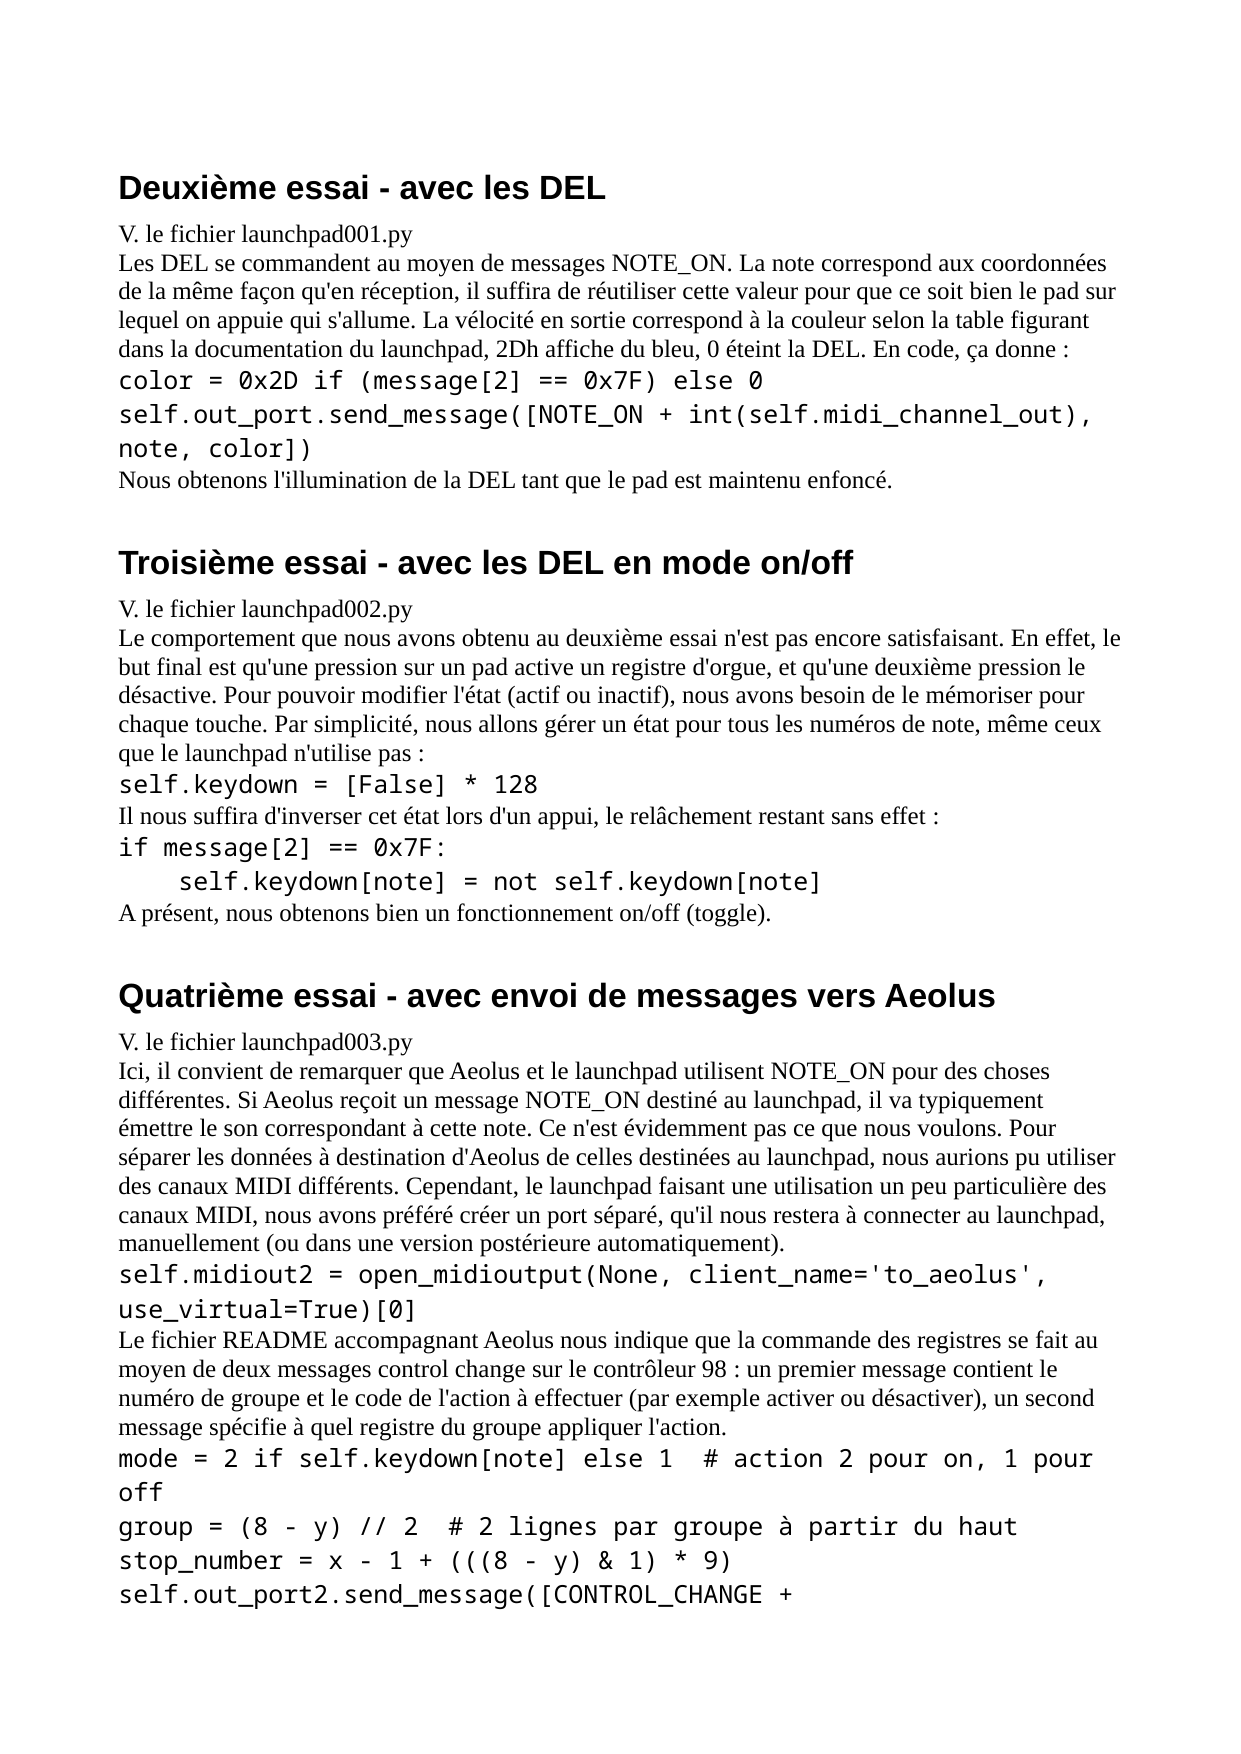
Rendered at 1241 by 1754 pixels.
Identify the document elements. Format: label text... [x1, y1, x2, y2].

text group = (8 - y) // 2 # 2 lignes par groupe à partir du haut [118, 1508, 1122, 1542]
text if message[2] == 0x7F: [118, 829, 1122, 864]
subtitle Quatrième essai - avec envoi de messages vers Aeolus [118, 976, 1122, 1015]
text stop_number = x - 1 + (((8 - y) & 1) * 9) [118, 1542, 1122, 1577]
text Le fichier README accompagnant Aeolus nous indique que la commande des registres se fait au moyen de deux messages control change sur le contrôleur 98 : un premier message contient le numéro de groupe et le code de l'action à effectuer (par exemple activer ou désactiver), un second message spécifie à quel registre du groupe appliquer l'action. [118, 1325, 1122, 1440]
text A présent, nous obtenons bien un fonctionnement on/off (toggle). [118, 898, 1122, 926]
text color = 0x2D if (message[2] == 0x7F) else 0 [118, 363, 1122, 397]
text Les DEL se commandent au moyen de messages NOTE_ON. La note correspond aux coordonnées de la même façon qu'en réception, il suffira de réutiliser cette valeur pour que ce soit bien le pad sur lequel on appuie qui s'allume. La vélocité en sortie correspond à la couleur selon la table figurant dans la documentation du launchpad, 2Dh affiche du bleu, 0 éteint la DEL. En code, ça donne : [118, 248, 1122, 363]
text self.out_port2.send_message([CONTROL_CHANGE + [118, 1577, 1122, 1611]
text V. le fichier launchpad001.py [118, 219, 1122, 248]
text Nous obtenons l'illumination de la DEL tant que le pad est maintenu enfoncé. [118, 465, 1122, 493]
subtitle Deuxième essai - avec les DEL [118, 168, 1122, 206]
text Le comportement que nous avons obtenu au deuxième essai n'est pas encore satisfaisant. En effet, le but final est qu'une pression sur un pad active un registre d'orgue, et qu'une deuxième pression le désactive. Pour pouvoir modifier l'état (actif ou inactif), nous avons besoin de le mémoriser pour chaque touche. Par simplicité, nous allons gérer un état pour tous les numéros de note, même ceux que le launchpad n'utilise pas : [118, 623, 1122, 767]
text mode = 2 if self.keydown[note] else 1 # action 2 pour on, 1 pour off [118, 1440, 1122, 1508]
text self.midiout2 = open_midioutput(None, client_name='to_aeolus', use_virtual=True)[0] [118, 1257, 1122, 1325]
text Il nous suffira d'inverser cet état lors d'un appui, le relâchement restant sans effet : [118, 801, 1122, 829]
text self.keydown = [False] * 128 [118, 767, 1122, 801]
text self.out_port.send_message([NOTE_ON + int(self.midi_channel_out), note, color]) [118, 397, 1122, 465]
text V. le fichier launchpad002.py [118, 594, 1122, 623]
text Ici, il convient de remarquer que Aeolus et le launchpad utilisent NOTE_ON pour des choses différentes. Si Aeolus reçoit un message NOTE_ON destiné au launchpad, il va typiquement émettre le son correspondant à cette note. Ce n'est évidemment pas ce que nous voulons. Pour séparer les données à destination d'Aeolus de celles destinées au launchpad, nous aurions pu utiliser des canaux MIDI différents. Cependant, le launchpad faisant une utilisation un peu particulière des canaux MIDI, nous avons préféré créer un port séparé, qu'il nous restera à connecter au launchpad, manuellement (ou dans une version postérieure automatiquement). [118, 1056, 1122, 1257]
subtitle Troisième essai - avec les DEL en mode on/off [118, 543, 1122, 582]
text self.keydown[note] = not self.keydown[note] [118, 864, 1122, 898]
text V. le fichier launchpad003.py [118, 1027, 1122, 1056]
